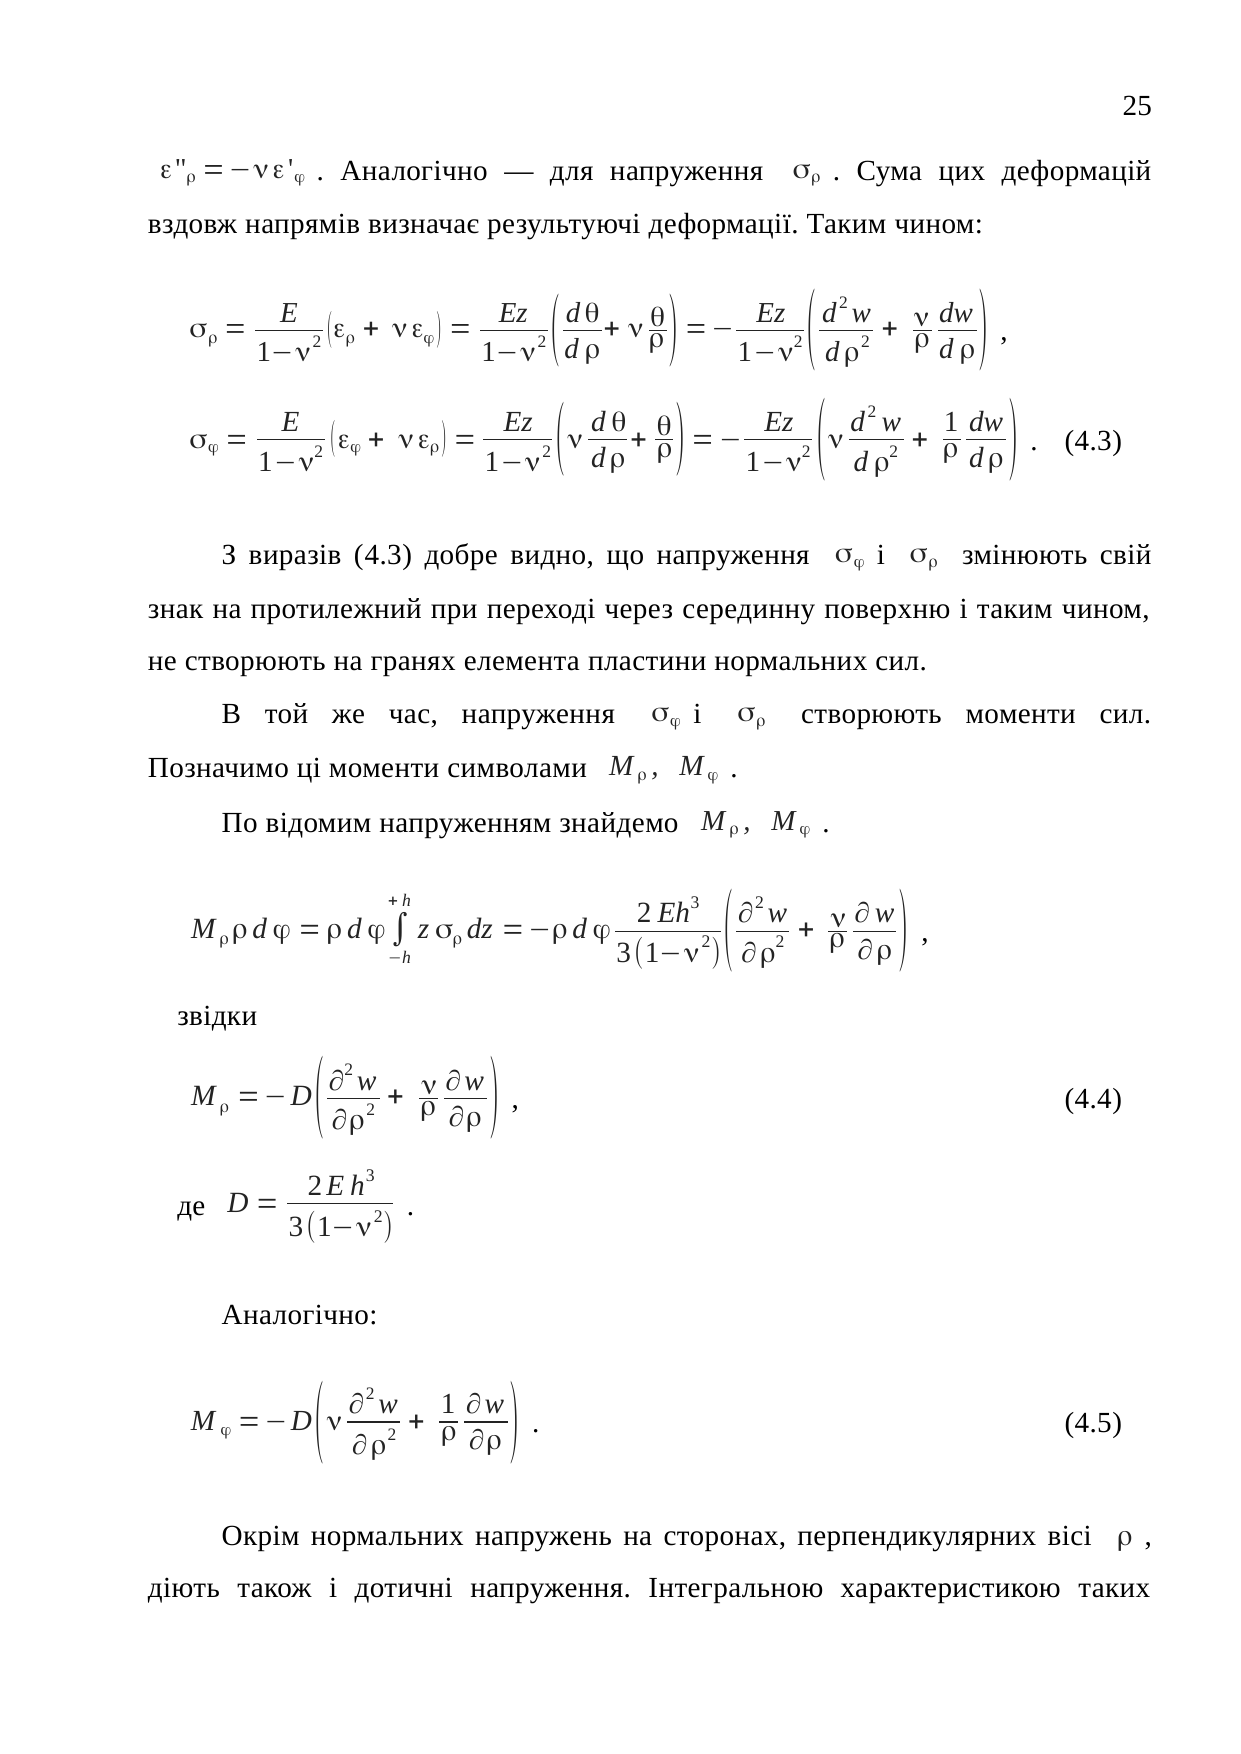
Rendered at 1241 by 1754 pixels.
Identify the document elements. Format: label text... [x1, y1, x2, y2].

text де . [148, 1136, 1152, 1274]
text З виразів (4.3) добре видно, що напруження і змінюють свій знак на протилежний при переході через серединну поверхню і таким чином, не створюють на гранях елемента пластини нормальних сил. [148, 536, 1152, 676]
text В той же час, напруження і створюють моменти сил. Позначимо ці моменти символами . [148, 695, 1152, 785]
text , [148, 259, 1152, 367]
text По відомим напруженням знайдемо . [148, 804, 1152, 840]
text . (4.3) [148, 367, 1152, 512]
text Окрім нормальних напружень на сторонах, перпендикулярних вісі , діють також і дотичні напруження. Інтегральною характеристикою таких [148, 1518, 1152, 1604]
text , [148, 859, 1152, 968]
text Напруженню відповідає деформація , що вносить свій вклад в зміну розмірів вздовж радіусу, тобто створює додаткову деформацію . Аналогічно — для напруження . Сума цих деформацій вздовж напрямів визначає результуючі деформації. Таким чином: [148, 152, 1152, 240]
text . (4.5) [148, 1351, 1152, 1495]
text Аналогічно: [148, 1297, 1152, 1331]
text звідки [148, 968, 1152, 1026]
text , (4.4) [148, 1026, 1152, 1136]
